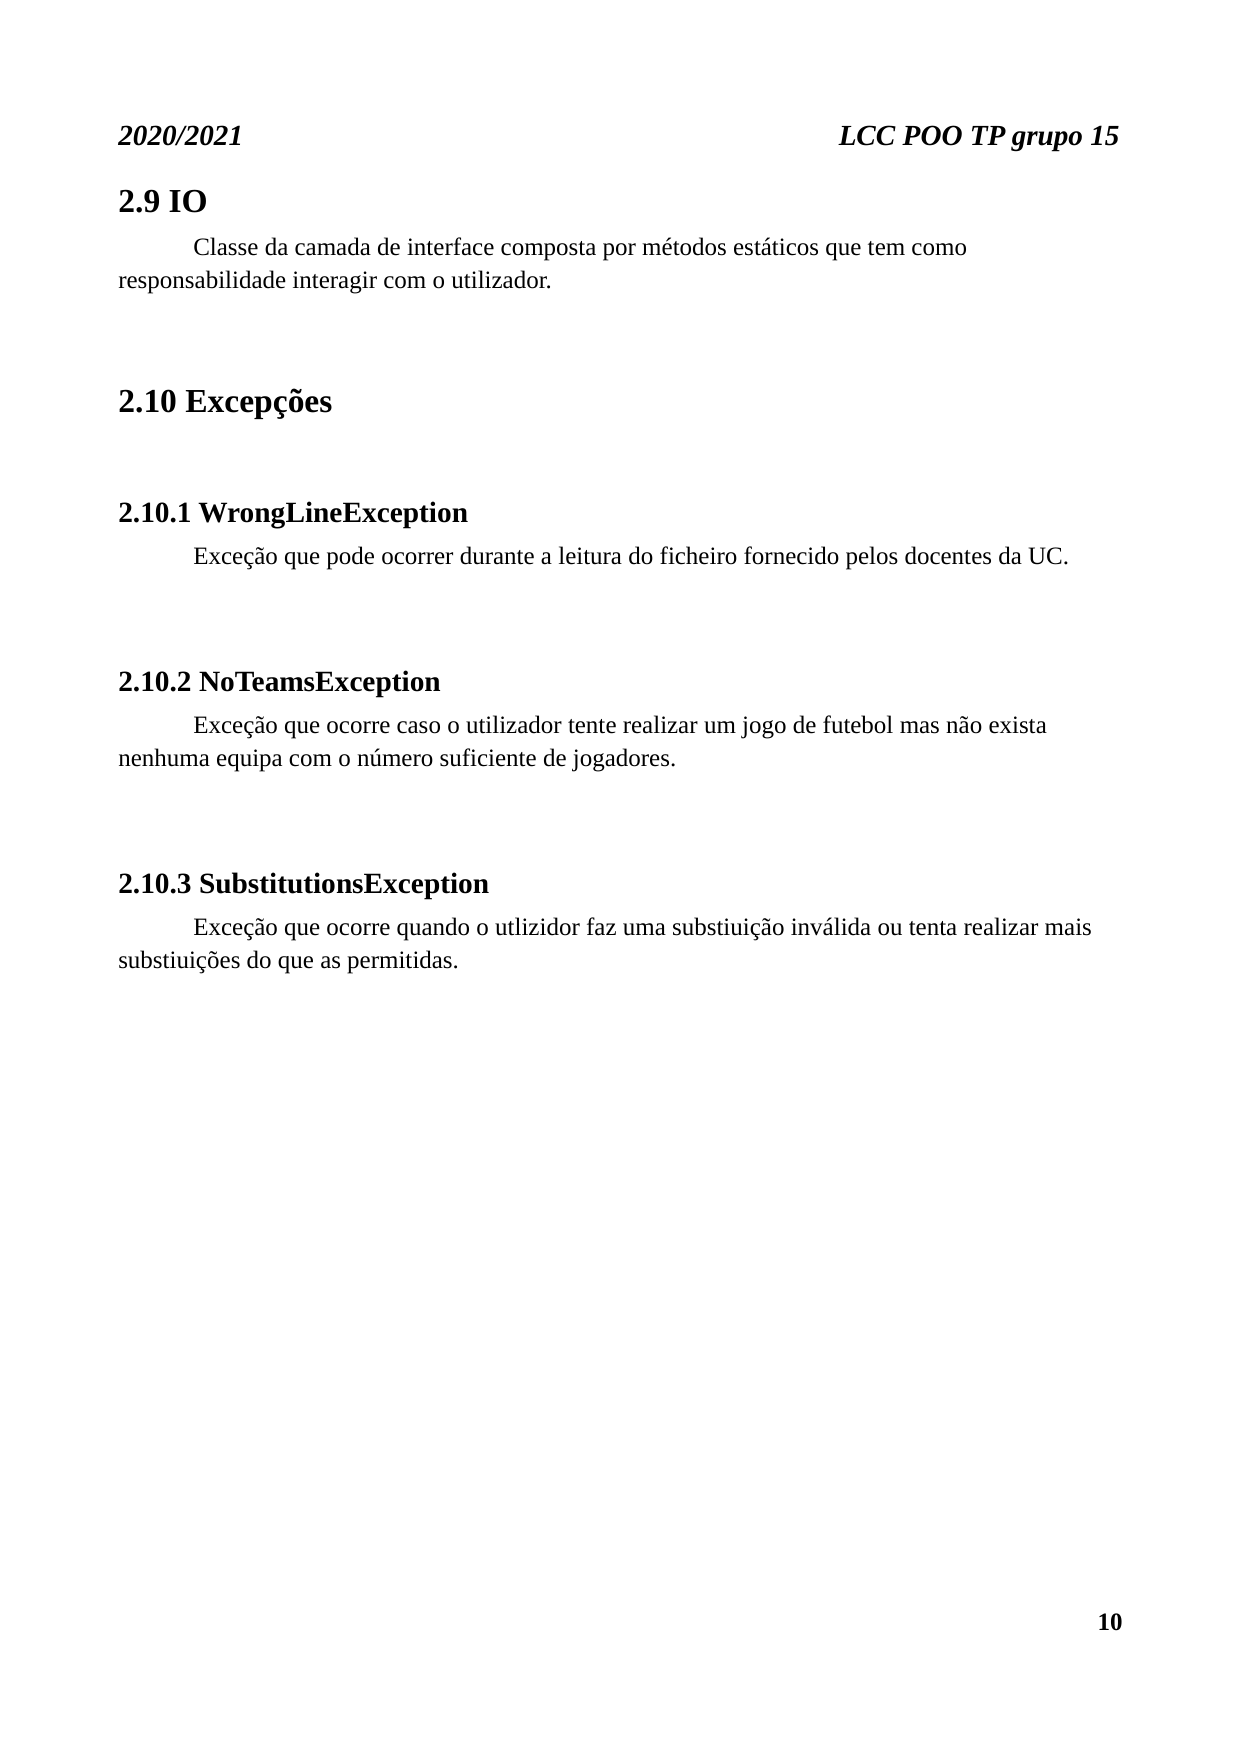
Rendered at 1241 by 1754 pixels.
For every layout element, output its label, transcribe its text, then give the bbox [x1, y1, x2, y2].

text Exceção que ocorre quando o utlizidor faz uma substiuição inválida ou tenta realizar mais substiuições do que as permitidas. [118, 912, 1122, 974]
text Exceção que pode ocorrer durante a leitura do ficheiro fornecido pelos docentes da UC. [118, 541, 1122, 570]
subtitle 2.10 Excepções [118, 381, 1122, 420]
subtitle 2.10.1 WrongLineException [118, 495, 1122, 528]
subtitle 2.9 IO [118, 181, 1122, 220]
text Classe da camada de interface composta por métodos estáticos que tem como responsabilidade interagir com o utilizador. [118, 232, 1122, 294]
subtitle 2.10.3 SubstitutionsException [118, 866, 1122, 900]
subtitle 2.10.2 NoTeamsException [118, 664, 1122, 698]
text Exceção que ocorre caso o utilizador tente realizar um jogo de futebol mas não exista nenhuma equipa com o número suficiente de jogadores. [118, 710, 1122, 772]
